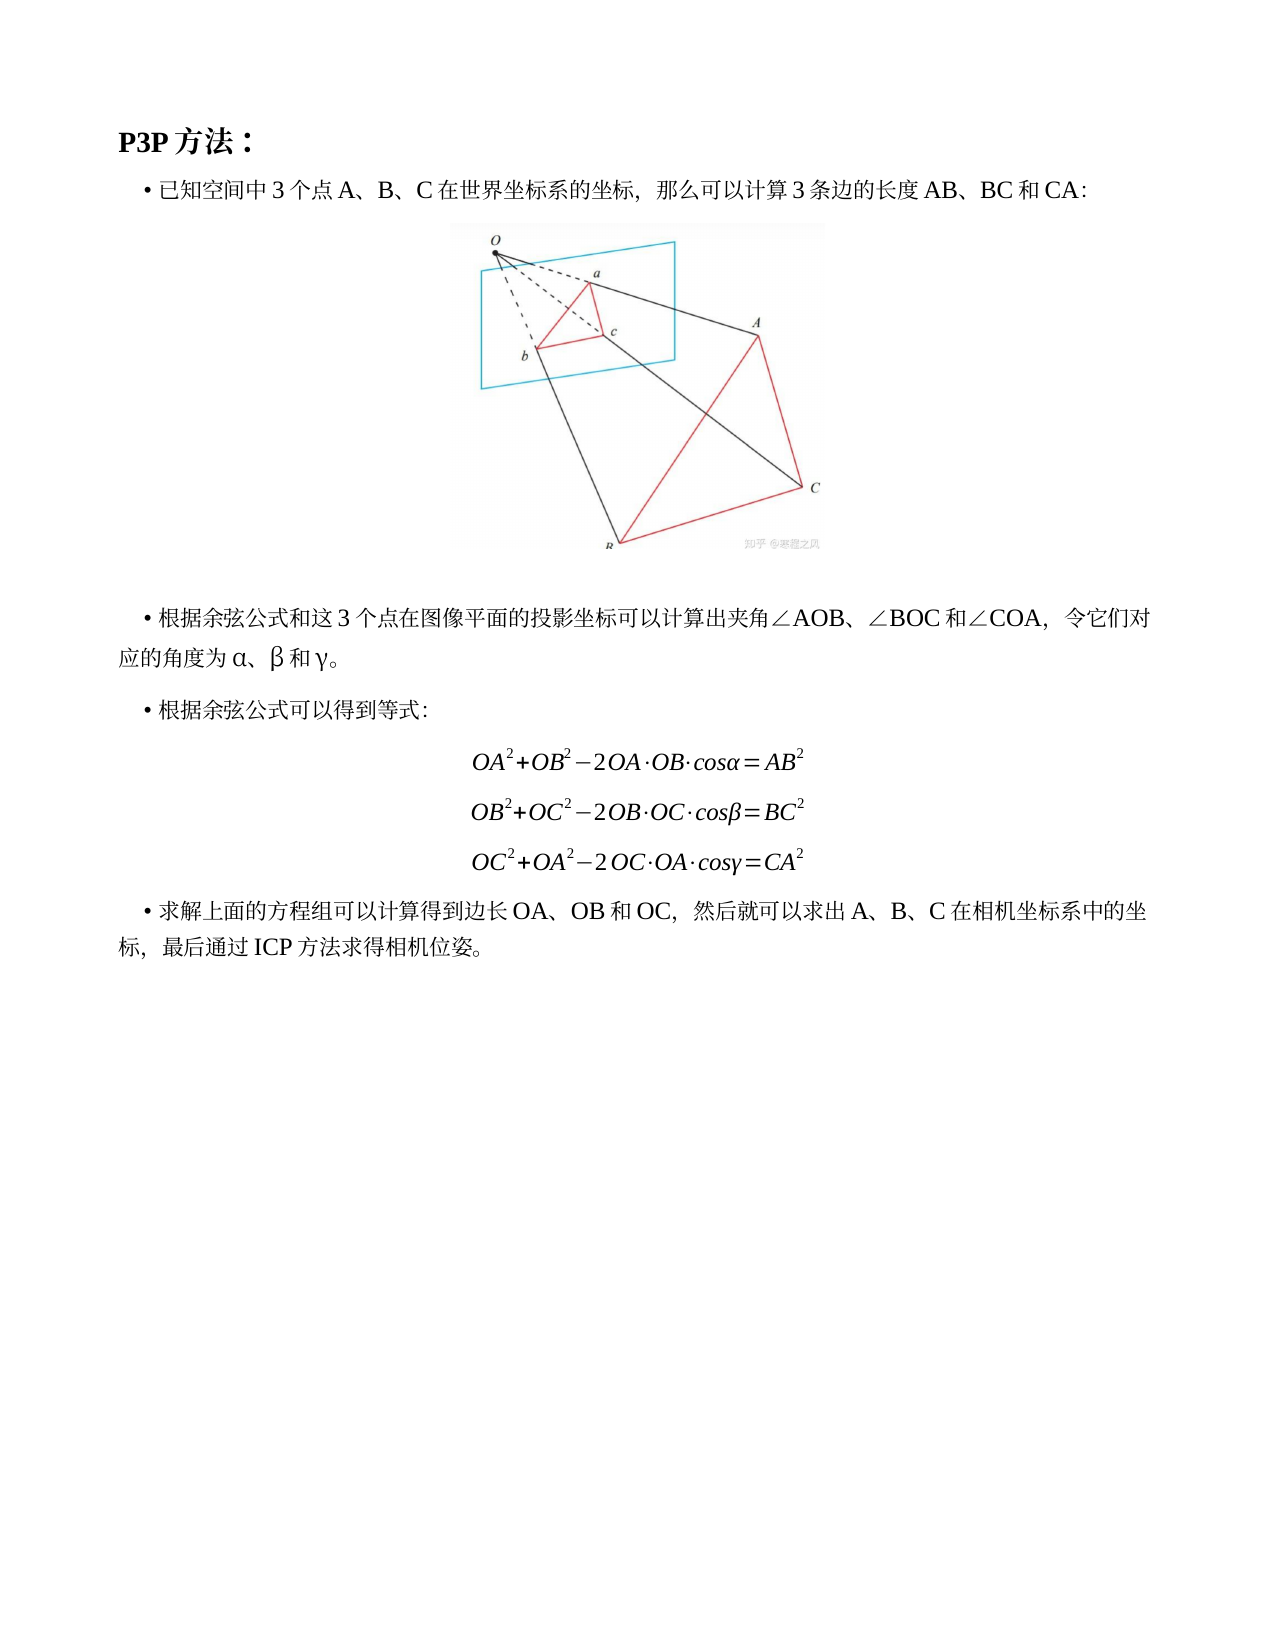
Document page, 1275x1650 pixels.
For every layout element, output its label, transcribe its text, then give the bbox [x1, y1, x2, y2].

text • 已知空间中3个点A、B、C在世界坐标系的坐标，那么可以计算3条边的长度AB、BC和CA： [118, 173, 1157, 204]
picture [450, 223, 826, 549]
text • 求解上面的方程组可以计算得到边长OA、OB和OC，然后就可以求出A、B、C在相机坐标系中的坐标，最后通过ICP方法求得相机位姿。 [118, 894, 1157, 962]
text • 根据余弦公式可以得到等式： [118, 693, 1157, 725]
text • 根据余弦公式和这3个点在图像平面的投影坐标可以计算出夹角∠AOB、∠BOC和∠COA，令它们对应的角度为α、β和γ。 [118, 601, 1157, 674]
subtitle P3P方法 ： [118, 118, 1157, 161]
